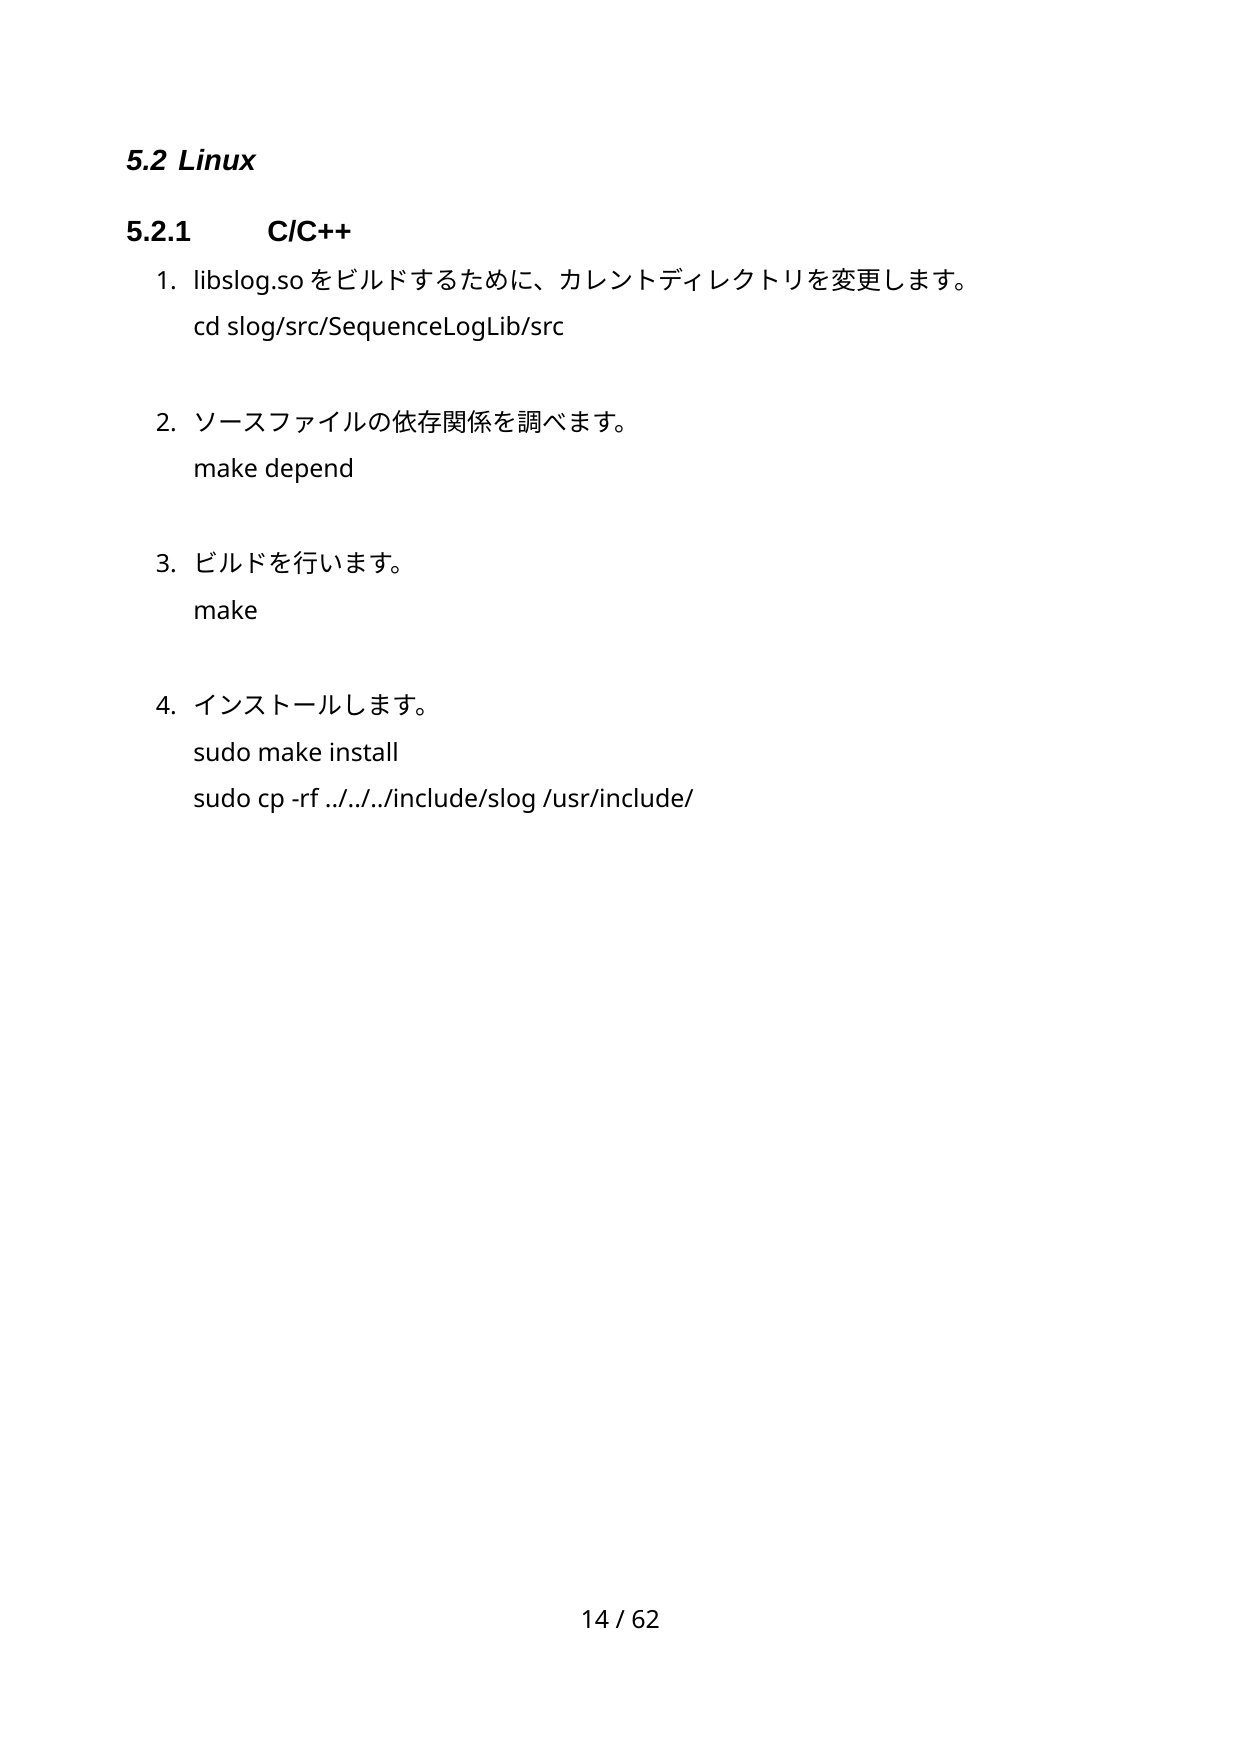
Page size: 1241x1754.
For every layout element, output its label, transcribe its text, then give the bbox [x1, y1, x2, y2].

list libslog.soをビルドするために、カレントディレクトリを変更します。 [156, 260, 1122, 296]
subtitle Linux [118, 143, 1122, 177]
list sudo cp -rf ../../../include/slog /usr/include/ [156, 781, 1122, 815]
list make [156, 593, 1122, 627]
list sudo make install [156, 734, 1122, 769]
list ソースファイルの依存関係を調べます。 [156, 402, 1122, 438]
subtitle C/C++ [118, 214, 1122, 248]
list cd slog/src/SequenceLogLib/src [156, 309, 1122, 343]
list make depend [156, 451, 1122, 485]
list インストールします。 [156, 686, 1122, 722]
list ビルドを行います。 [156, 544, 1122, 580]
